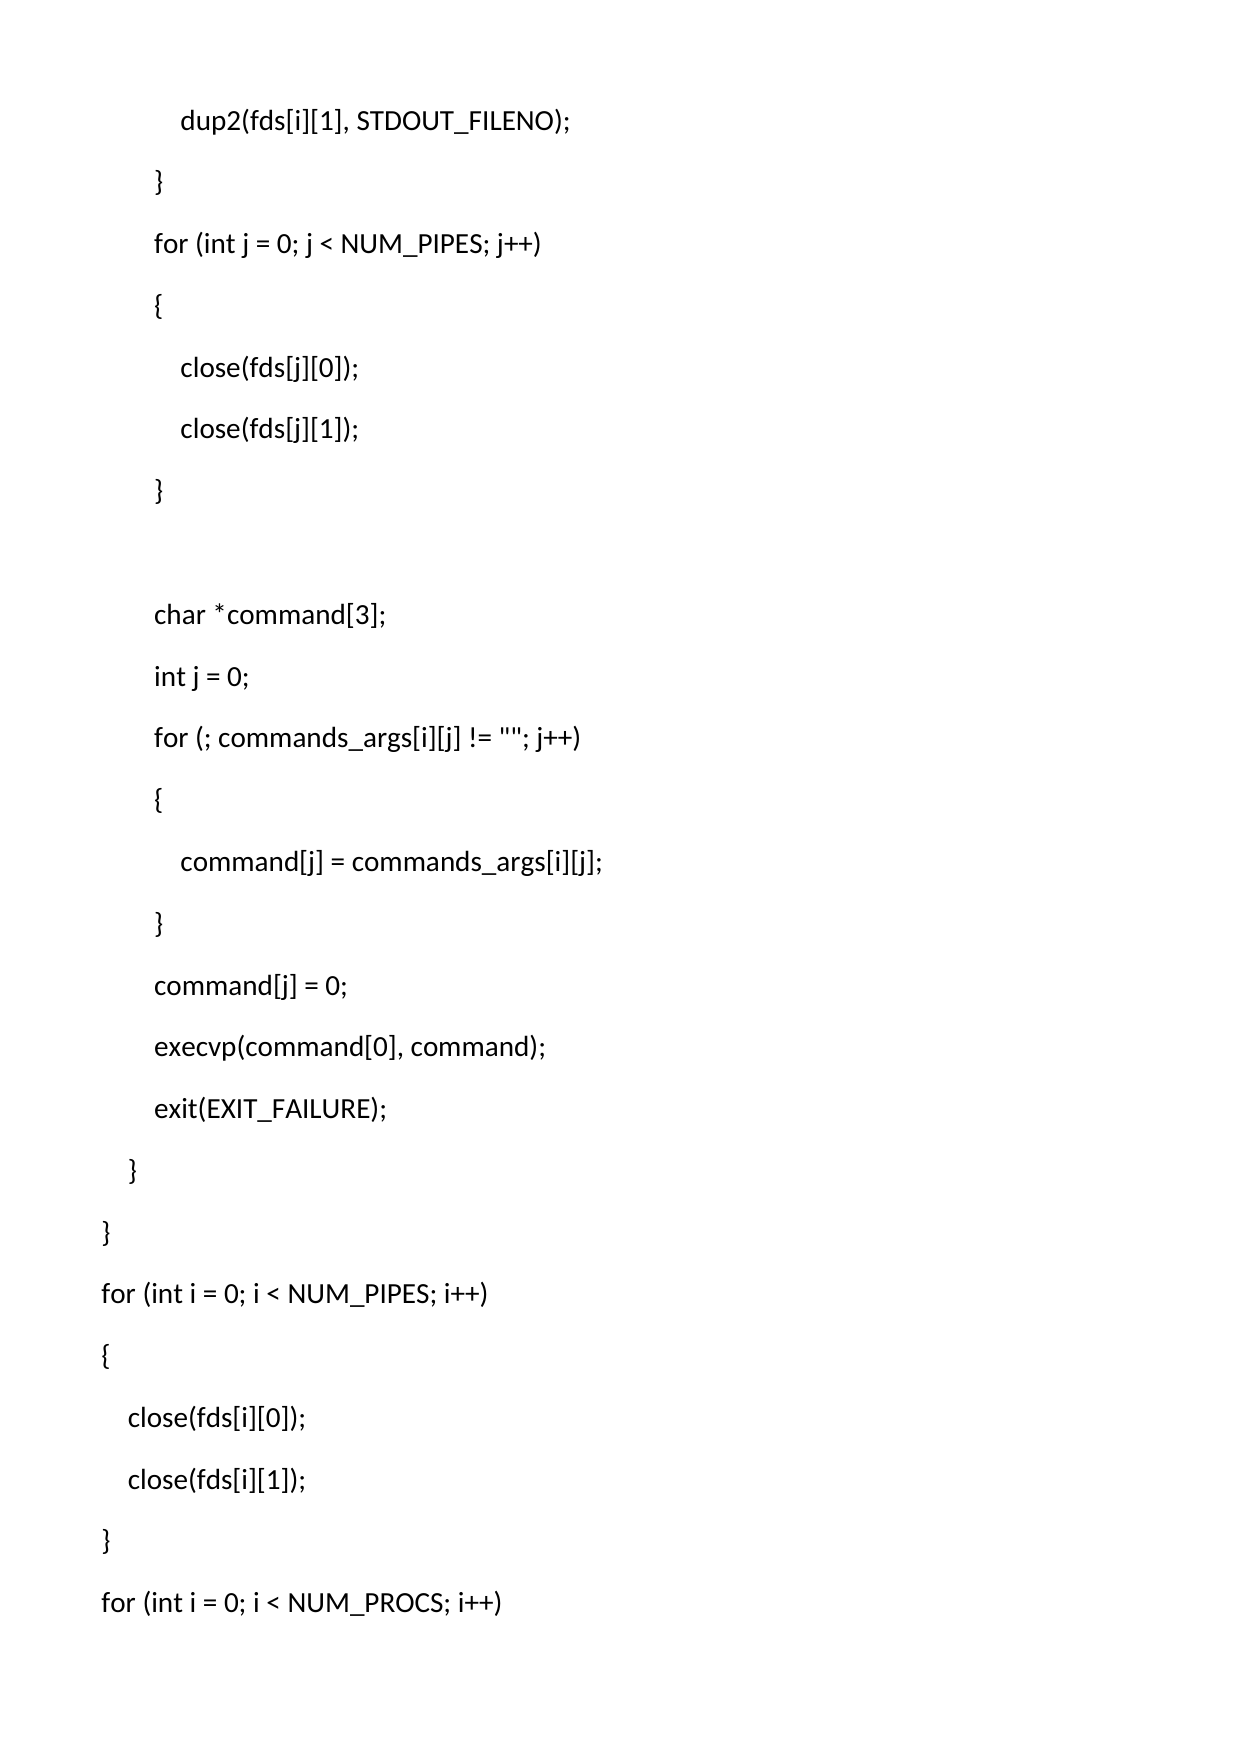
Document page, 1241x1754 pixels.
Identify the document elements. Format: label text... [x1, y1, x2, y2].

text command[j] = 0; [75, 967, 1165, 1002]
text { [75, 1337, 1165, 1373]
text for (int i = 0; i < NUM_PROCS; i++) [75, 1584, 1165, 1620]
text } [75, 1152, 1165, 1187]
text } [75, 472, 1165, 508]
text { [75, 287, 1165, 323]
text for (; commands_args[i][j] != ""; j++) [75, 719, 1165, 755]
text { [75, 781, 1165, 817]
text for (int j = 0; j < NUM_PIPES; j++) [75, 225, 1165, 261]
text int j = 0; [75, 658, 1165, 693]
text for (int i = 0; i < NUM_PIPES; i++) [75, 1275, 1165, 1311]
text execvp(command[0], command); [75, 1028, 1165, 1064]
text } [75, 1522, 1165, 1558]
text } [75, 163, 1165, 199]
text exit(EXIT_FAILURE); [75, 1090, 1165, 1126]
text dup2(fds[i][1], STDOUT_FILENO); [75, 102, 1165, 137]
text close(fds[i][0]); [75, 1399, 1165, 1434]
text close(fds[j][1]); [75, 411, 1165, 446]
text } [75, 1214, 1165, 1249]
text command[j] = commands_args[i][j]; [75, 843, 1165, 879]
text close(fds[i][1]); [75, 1461, 1165, 1496]
text char *command[3]; [75, 596, 1165, 632]
text close(fds[j][0]); [75, 349, 1165, 384]
text } [75, 905, 1165, 940]
